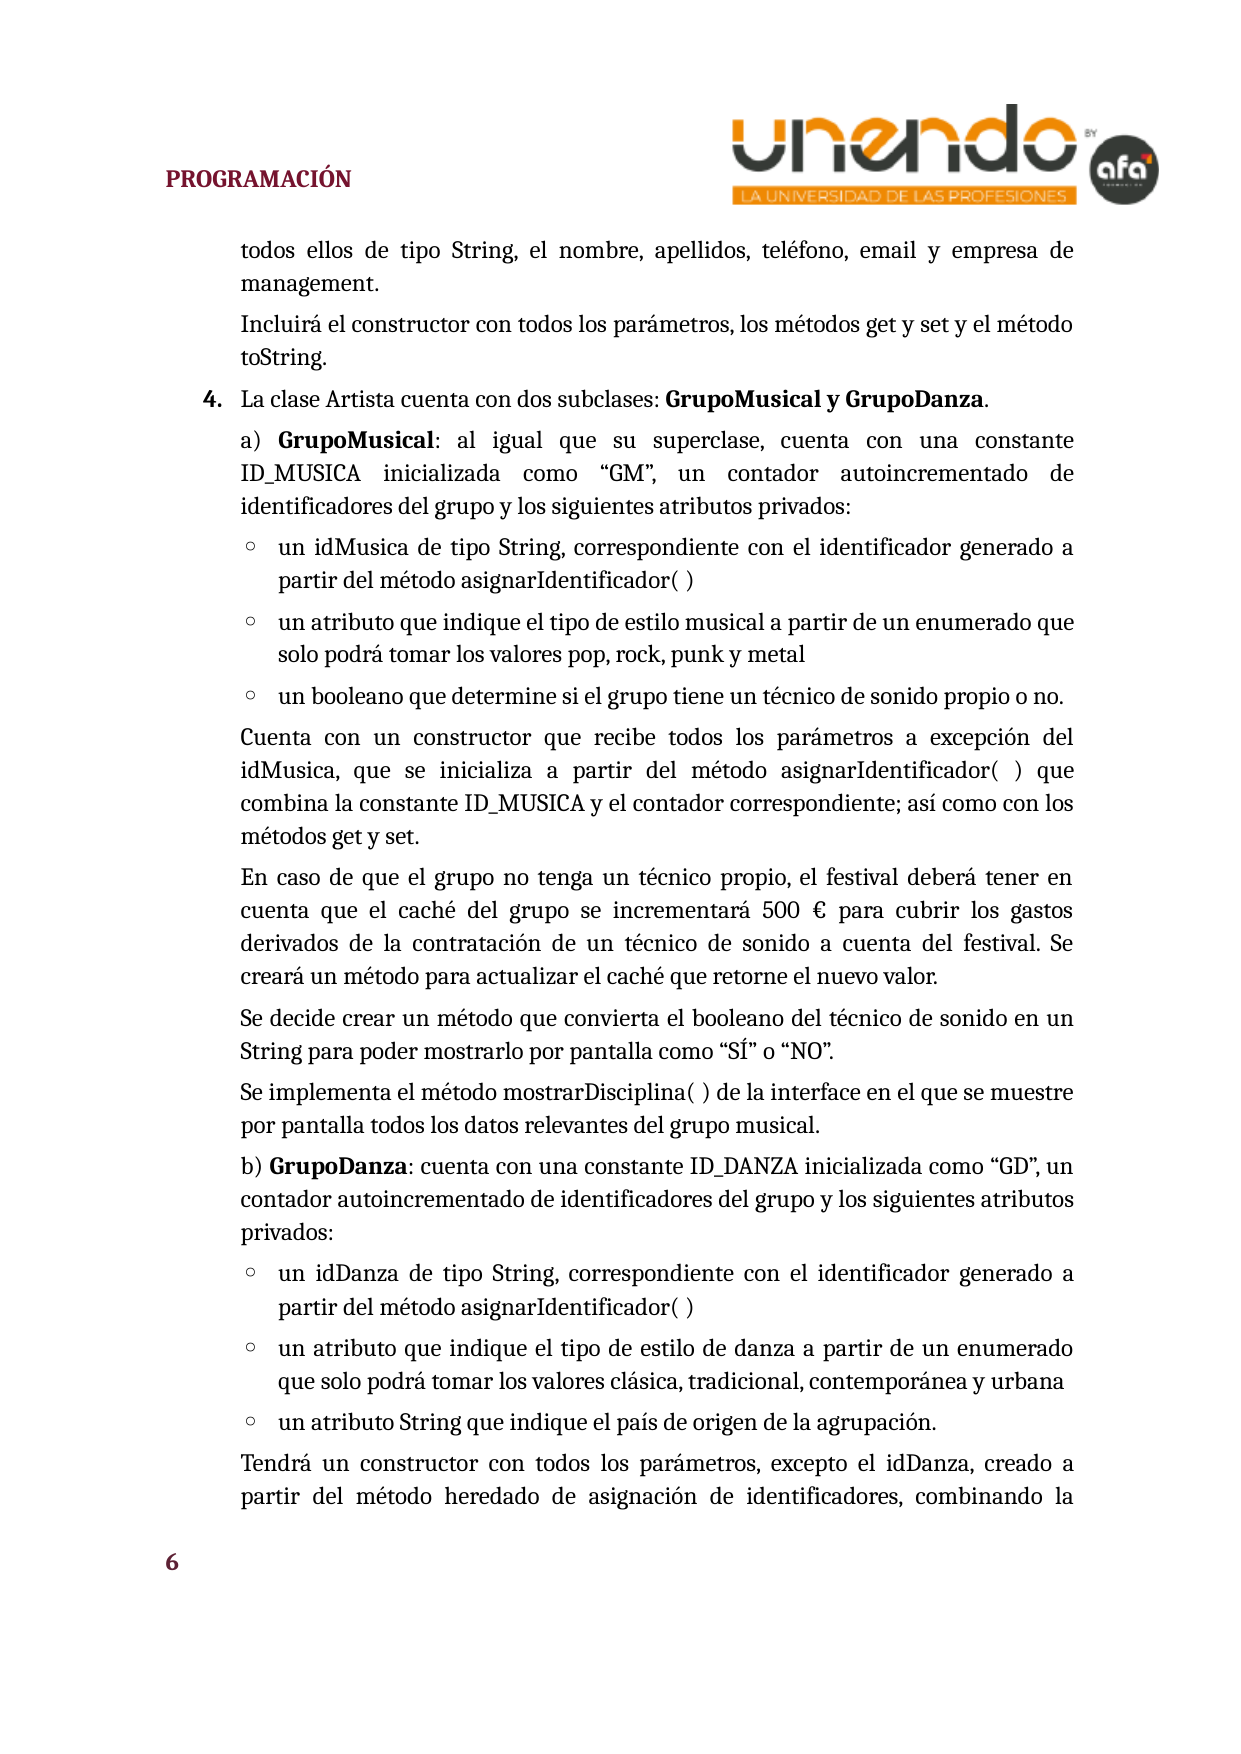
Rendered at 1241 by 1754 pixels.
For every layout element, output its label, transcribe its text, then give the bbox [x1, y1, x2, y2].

list todos ellos de tipo String, el nombre, apellidos, teléfono, email y empresa de management. [203, 236, 1075, 298]
list Incluirá el constructor con todos los parámetros, los métodos get y set y el método toString. [203, 310, 1075, 372]
list La clase Artista cuenta con dos subclases: GrupoMusical y GrupoDanza. [203, 384, 1075, 413]
list a) GrupoMusical: al igual que su superclase, cuenta con una constante ID_MUSICA inicializada como “GM”, un contador autoincrementado de identificadores del grupo y los siguientes atributos privados: [203, 426, 1075, 521]
list Se decide crear un método que convierta el booleano del técnico de sonido en un String para poder mostrarlo por pantalla como “SÍ” o “NO”. [203, 1003, 1075, 1065]
list un idDanza de tipo String, correspondiente con el identificador generado a partir del método asignarIdentificador( ) [240, 1259, 1075, 1321]
list Cuenta con un constructor que recibe todos los parámetros a excepción del idMusica, que se inicializa a partir del método asignarIdentificador( ) que combina la constante ID_MUSICA y el contador correspondiente; así como con los métodos get y set. [203, 723, 1075, 851]
picture [725, 104, 1159, 212]
list b) GrupoDanza: cuenta con una constante ID_DANZA inicializada como “GD”, un contador autoincrementado de identificadores del grupo y los siguientes atributos privados: [203, 1152, 1075, 1247]
list Se implementa el método mostrarDisciplina( ) de la interface en el que se muestre por pantalla todos los datos relevantes del grupo musical. [203, 1078, 1075, 1139]
list un idMusica de tipo String, correspondiente con el identificador generado a partir del método asignarIdentificador( ) [240, 533, 1075, 595]
list Tendrá un constructor con todos los parámetros, excepto el idDanza, creado a partir del método heredado de asignación de identificadores, combinando la [203, 1449, 1075, 1511]
list un atributo que indique el tipo de estilo musical a partir de un enumerado que solo podrá tomar los valores pop, rock, punk y metal [240, 607, 1075, 669]
list un atributo String que indique el país de origen de la agrupación. [240, 1408, 1075, 1437]
list un atributo que indique el tipo de estilo de danza a partir de un enumerado que solo podrá tomar los valores clásica, tradicional, contemporánea y urbana [240, 1334, 1075, 1395]
list En caso de que el grupo no tenga un técnico propio, el festival deberá tener en cuenta que el caché del grupo se incrementará 500 € para cubrir los gastos derivados de la contratación de un técnico de sonido a cuenta del festival. Se creará un método para actualizar el caché que retorne el nuevo valor. [203, 863, 1075, 991]
list un booleano que determine si el grupo tiene un técnico de sonido propio o no. [240, 682, 1075, 710]
